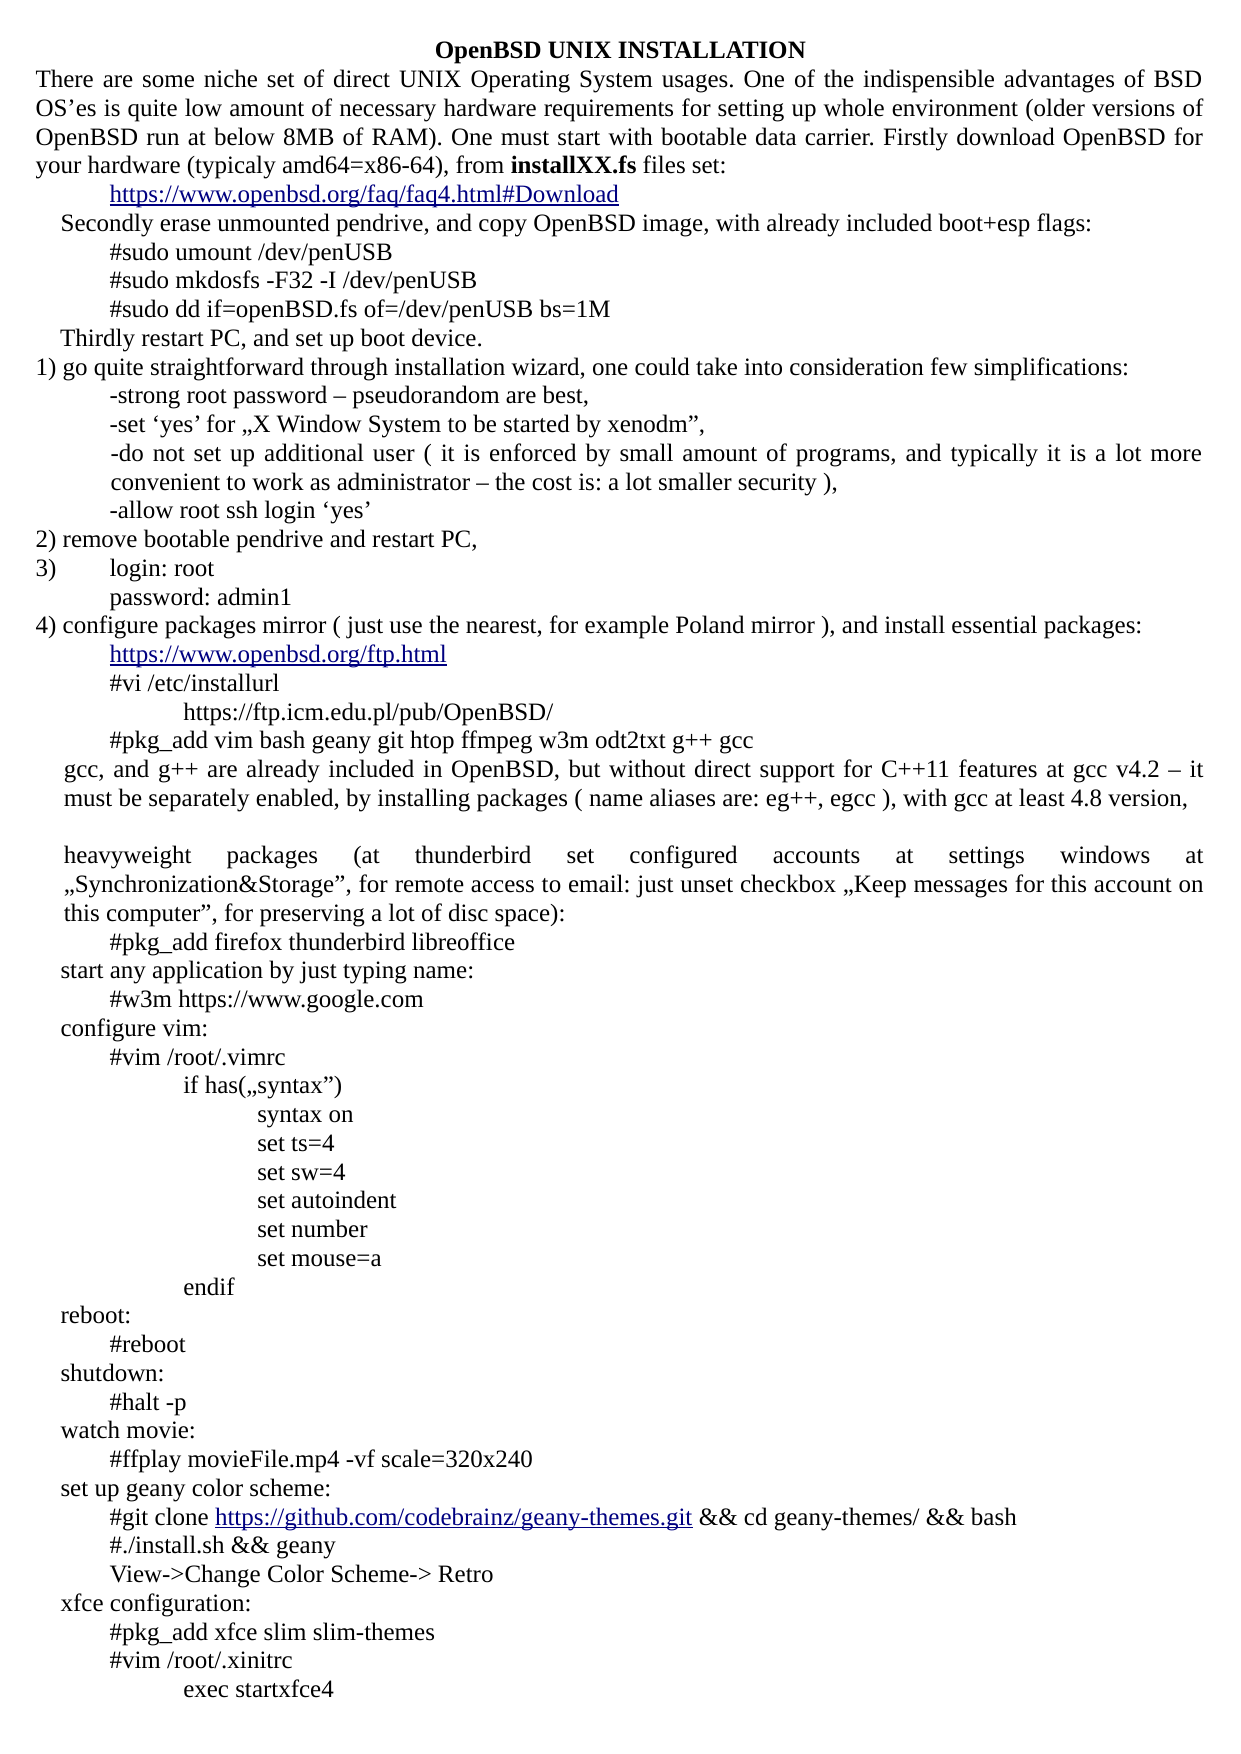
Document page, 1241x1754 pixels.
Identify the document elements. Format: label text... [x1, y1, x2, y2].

text #vi /etc/installurl [35, 668, 1205, 697]
text 4) configure packages mirror ( just use the nearest, for example Poland mirror ), and install essential packages: [35, 610, 1205, 639]
text -do not set up additional user ( it is enforced by small amount of programs, and typically it is a lot more convenient to work as administrator – the cost is: a lot smaller security ), [110, 438, 1205, 495]
text #ffplay movieFile.mp4 -vf scale=320x240 [35, 1444, 1205, 1473]
text xfce configuration: [35, 1588, 1205, 1617]
text #pkg_add firefox thunderbird libreoffice [35, 927, 1205, 955]
text -strong root password – pseudorandom are best, [35, 380, 1205, 409]
text exec startxfce4 [35, 1674, 1205, 1703]
text #sudo dd if=openBSD.fs of=/dev/penUSB bs=1M [35, 294, 1205, 323]
text #pkg_add vim bash geany git htop ffmpeg w3m odt2txt g++ gcc [35, 725, 1205, 754]
text Thirdly restart PC, and set up boot device. [35, 323, 1205, 352]
text There are some niche set of direct UNIX Operating System usages. One of the indispensible advantages of BSD OS’es is quite low amount of necessary hardware requirements for setting up whole environment (older versions of OpenBSD run at below 8MB of RAM). One must start with bootable data carrier. Firstly download OpenBSD for your hardware (typicaly amd64=x86-64), from installXX.fs files set: [35, 64, 1205, 179]
text 3) login: root [35, 553, 1205, 582]
text #halt -p [35, 1387, 1205, 1415]
text -allow root ssh login ‘yes’ [35, 495, 1205, 524]
text #pkg_add xfce slim slim-themes [35, 1617, 1205, 1645]
text #reboot [35, 1329, 1205, 1358]
text set up geany color scheme: [35, 1473, 1205, 1502]
text View->Change Color Scheme-> Retro [35, 1559, 1205, 1588]
text set ts=4 [35, 1128, 1205, 1157]
text password: admin1 [35, 582, 1205, 610]
text #sudo umount /dev/penUSB [35, 237, 1205, 265]
text OpenBSD UNIX INSTALLATION [35, 35, 1205, 64]
text #w3m https://www.google.com [35, 984, 1205, 1013]
text https://www.openbsd.org/faq/faq4.html#Download [35, 179, 1205, 208]
text syntax on [35, 1099, 1205, 1128]
text reboot: [35, 1300, 1205, 1329]
text https://ftp.icm.edu.pl/pub/OpenBSD/ [35, 697, 1205, 725]
text https://www.openbsd.org/ftp.html [35, 639, 1205, 668]
text #vim /root/.vimrc [35, 1042, 1205, 1070]
text if has(„syntax”) [35, 1070, 1205, 1099]
text -set ‘yes’ for „X Window System to be started by xenodm”, [35, 409, 1205, 438]
text heavyweight packages (at thunderbird set configured accounts at settings windows at „Synchronization&Storage”, for remote access to email: just unset checkbox „Keep messages for this account on this computer”, for preserving a lot of disc space): [63, 840, 1205, 927]
text start any application by just typing name: [35, 955, 1205, 984]
text endif [35, 1272, 1205, 1300]
text shutdown: [35, 1358, 1205, 1387]
text #sudo mkdosfs -F32 -I /dev/penUSB [35, 265, 1205, 294]
text #vim /root/.xinitrc [35, 1645, 1205, 1674]
text 2) remove bootable pendrive and restart PC, [35, 524, 1205, 553]
text set mouse=a [35, 1243, 1205, 1272]
text set number [35, 1214, 1205, 1243]
text 1) go quite straightforward through installation wizard, one could take into consideration few simplifications: [35, 352, 1205, 380]
text #git clone https://github.com/codebrainz/geany-themes.git && cd geany-themes/ && bash [35, 1502, 1205, 1530]
text configure vim: [35, 1013, 1205, 1042]
text Secondly erase unmounted pendrive, and copy OpenBSD image, with already included boot+esp flags: [35, 208, 1205, 237]
text set sw=4 [35, 1157, 1205, 1185]
text set autoindent [35, 1185, 1205, 1214]
text gcc, and g++ are already included in OpenBSD, but without direct support for C++11 features at gcc v4.2 – it must be separately enabled, by installing packages ( name aliases are: eg++, egcc ), with gcc at least 4.8 version, [63, 754, 1205, 812]
text #./install.sh && geany [35, 1530, 1205, 1559]
text watch movie: [35, 1415, 1205, 1444]
